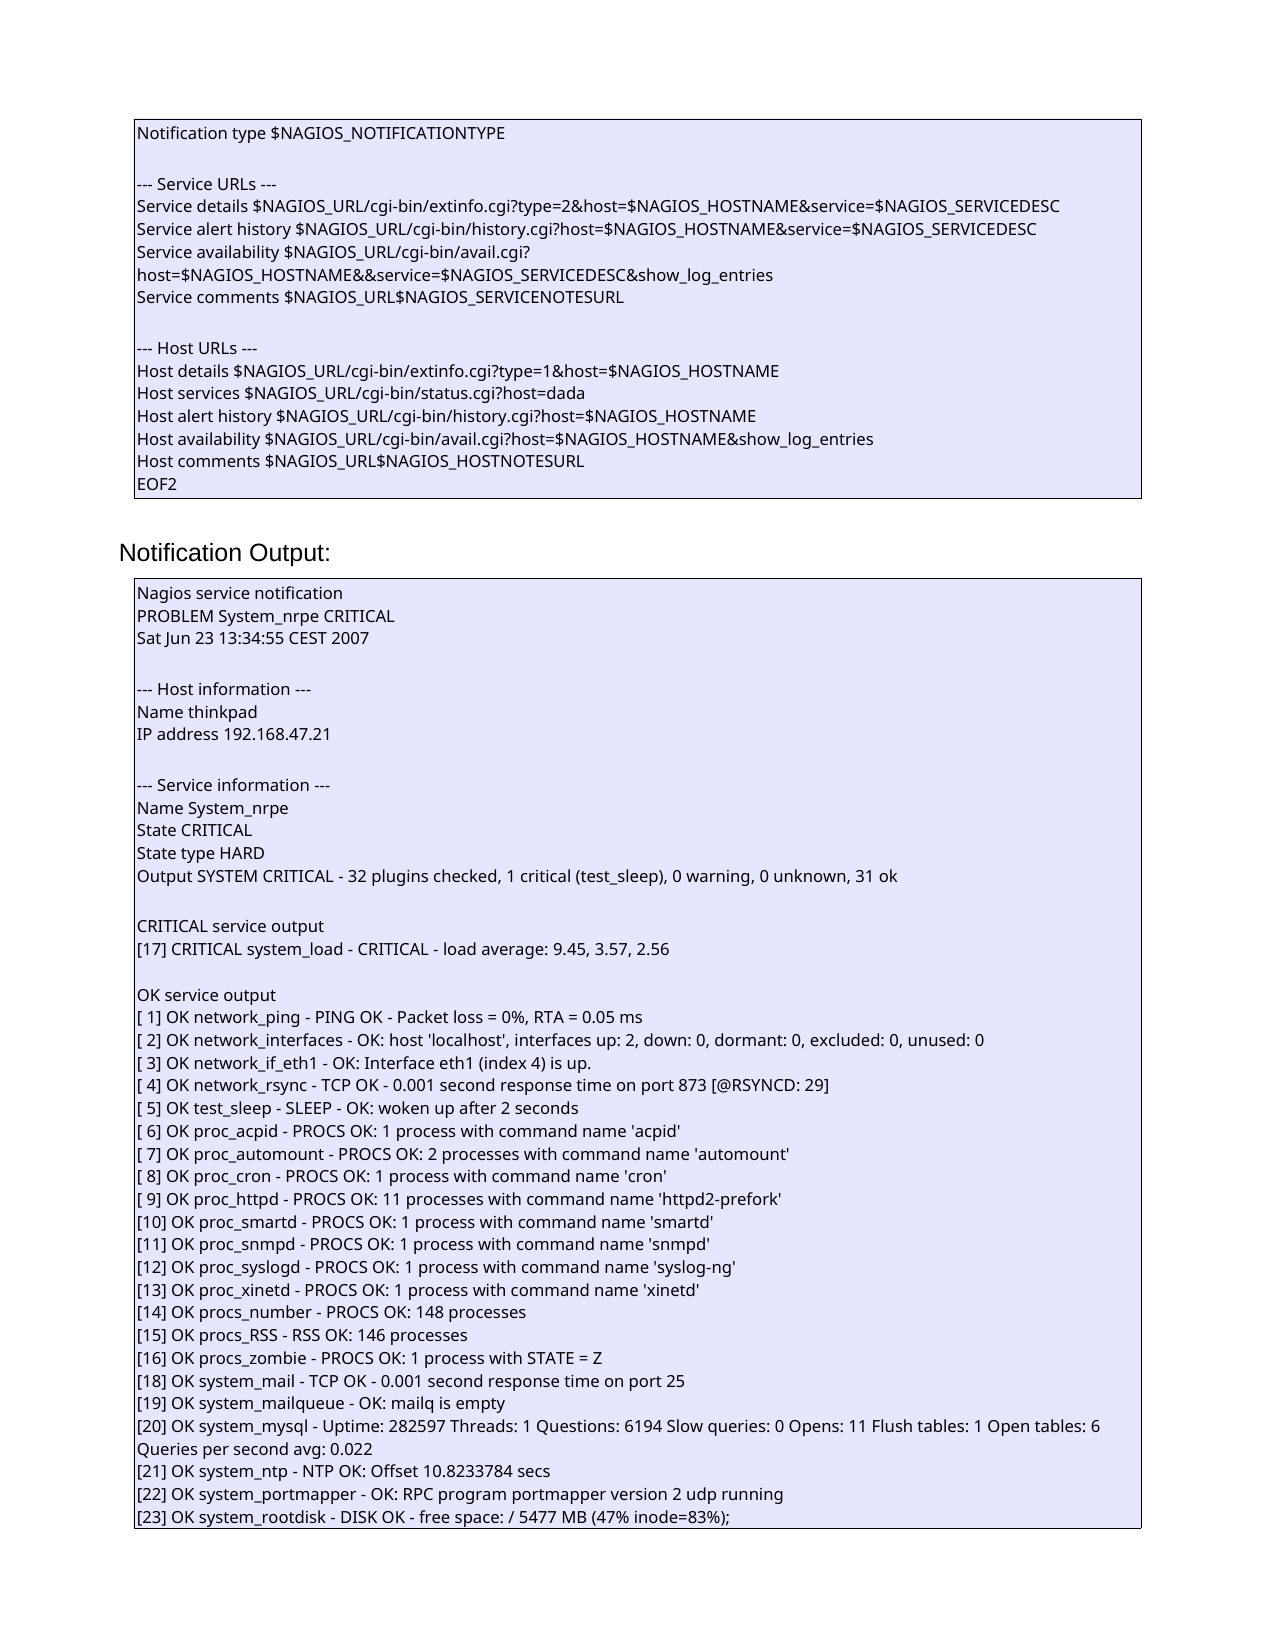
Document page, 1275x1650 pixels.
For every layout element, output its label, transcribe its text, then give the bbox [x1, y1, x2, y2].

text [ 9] OK proc_httpd - PROCS OK: 11 processes with command name 'httpd2-prefork' [135, 1184, 1141, 1207]
text [16] OK procs_zombie - PROCS OK: 1 process with STATE = Z [135, 1343, 1141, 1366]
text Host comments $NAGIOS_URL$NAGIOS_HOSTNOTESURL [135, 447, 1141, 469]
text [18] OK system_mail - TCP OK - 0.001 second response time on port 25 [135, 1366, 1141, 1389]
text --- Service information --- [135, 770, 1141, 793]
text [ 7] OK proc_automount - PROCS OK: 2 processes with command name 'automount' [135, 1139, 1141, 1162]
text --- Host information --- [135, 674, 1141, 697]
text Service availability $NAGIOS_URL/cgi-bin/avail.cgi?host=$NAGIOS_HOSTNAME&&service=$NAGIOS_SERVICEDESC&show_log_entries [135, 237, 1141, 283]
text PROBLEM System_nrpe CRITICAL [135, 601, 1141, 624]
text [23] OK system_rootdisk - DISK OK - free space: / 5477 MB (47% inode=83%); [135, 1502, 1141, 1528]
text [21] OK system_ntp - NTP OK: Offset 10.8233784 secs [135, 1457, 1141, 1479]
text State CRITICAL [135, 816, 1141, 838]
text Host alert history $NAGIOS_URL/cgi-bin/history.cgi?host=$NAGIOS_HOSTNAME [135, 401, 1141, 424]
text Service details $NAGIOS_URL/cgi-bin/extinfo.cgi?type=2&host=$NAGIOS_HOSTNAME&service=$NAGIOS_SERVICEDESC [135, 192, 1141, 214]
text Service alert history $NAGIOS_URL/cgi-bin/history.cgi?host=$NAGIOS_HOSTNAME&service=$NAGIOS_SERVICEDESC [135, 214, 1141, 237]
text --- Host URLs --- [135, 333, 1141, 356]
text [ 8] OK proc_cron - PROCS OK: 1 process with command name 'cron' [135, 1162, 1141, 1184]
text [15] OK procs_RSS - RSS OK: 146 processes [135, 1321, 1141, 1343]
text [14] OK procs_number - PROCS OK: 148 processes [135, 1298, 1141, 1321]
text Host availability $NAGIOS_URL/cgi-bin/avail.cgi?host=$NAGIOS_HOSTNAME&show_log_entries [135, 424, 1141, 447]
text EOF2 [135, 469, 1141, 498]
text [11] OK proc_snmpd - PROCS OK: 1 process with command name 'snmpd' [135, 1230, 1141, 1252]
text [ 3] OK network_if_eth1 - OK: Interface eth1 (index 4) is up. [135, 1048, 1141, 1071]
text [ 6] OK proc_acpid - PROCS OK: 1 process with command name 'acpid' [135, 1116, 1141, 1139]
text [22] OK system_portmapper - OK: RPC program portmapper version 2 udp running [135, 1479, 1141, 1502]
text Notification Output: [118, 538, 1156, 566]
text [17] CRITICAL system_load - CRITICAL - load average: 9.45, 3.57, 2.56 [135, 934, 1141, 957]
text [ 5] OK test_sleep - SLEEP - OK: woken up after 2 seconds [135, 1093, 1141, 1116]
text Name thinkpad [135, 697, 1141, 720]
text [13] OK proc_xinetd - PROCS OK: 1 process with command name 'xinetd' [135, 1275, 1141, 1298]
text [10] OK proc_smartd - PROCS OK: 1 process with command name 'smartd' [135, 1207, 1141, 1230]
text [ 2] OK network_interfaces - OK: host 'localhost', interfaces up: 2, down: 0, dormant: 0, excluded: 0, unused: 0 [135, 1025, 1141, 1048]
text Output SYSTEM CRITICAL - 32 plugins checked, 1 critical (test_sleep), 0 warning, 0 unknown, 31 ok [135, 861, 1141, 884]
text --- Service URLs --- [135, 169, 1141, 192]
text IP address 192.168.47.21 [135, 720, 1141, 742]
text [20] OK system_mysql - Uptime: 282597 Threads: 1 Questions: 6194 Slow queries: 0 Opens: 11 Flush tables: 1 Open tables: 6 Queries per second avg: 0.022 [135, 1411, 1141, 1457]
text Host details $NAGIOS_URL/cgi-bin/extinfo.cgi?type=1&host=$NAGIOS_HOSTNAME [135, 356, 1141, 379]
text [19] OK system_mailqueue - OK: mailq is empty [135, 1389, 1141, 1411]
text Service comments $NAGIOS_URL$NAGIOS_SERVICENOTESURL [135, 283, 1141, 305]
text [ 1] OK network_ping - PING OK - Packet loss = 0%, RTA = 0.05 ms [135, 1003, 1141, 1025]
text Host services $NAGIOS_URL/cgi-bin/status.cgi?host=dada [135, 379, 1141, 401]
text Sat Jun 23 13:34:55 CEST 2007 [135, 624, 1141, 646]
text OK service output [135, 980, 1141, 1003]
text CRITICAL service output [135, 912, 1141, 934]
text Notification type $NAGIOS_NOTIFICATIONTYPE [135, 120, 1141, 141]
text State type HARD [135, 838, 1141, 861]
text [ 4] OK network_rsync - TCP OK - 0.001 second response time on port 873 [@RSYNCD: 29] [135, 1071, 1141, 1093]
text Nagios service notification [135, 579, 1141, 601]
text [12] OK proc_syslogd - PROCS OK: 1 process with command name 'syslog-ng' [135, 1252, 1141, 1275]
text Name System_nrpe [135, 793, 1141, 816]
